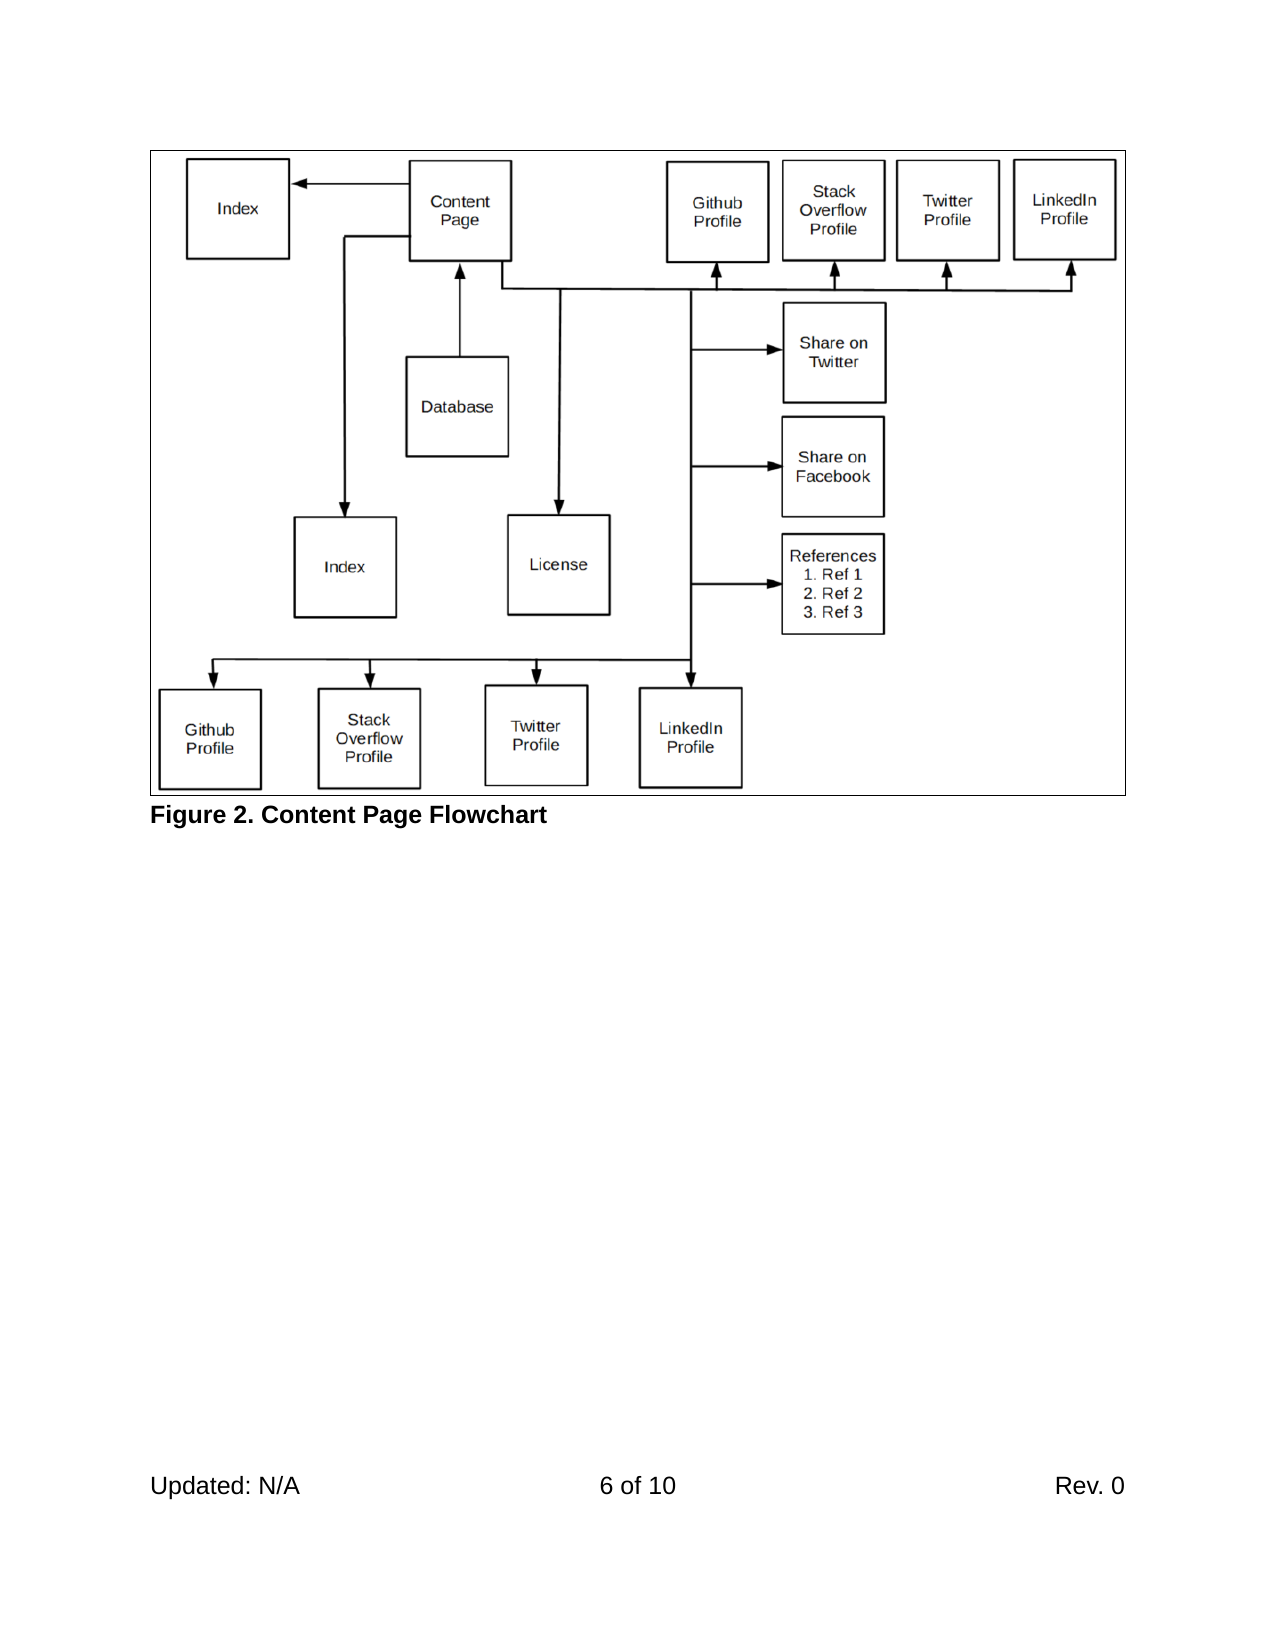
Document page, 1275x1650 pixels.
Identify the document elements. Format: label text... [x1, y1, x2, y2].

text [151, 151, 1125, 795]
picture [153, 153, 1122, 793]
text Figure 2. Content Page Flowchart [150, 796, 1125, 828]
